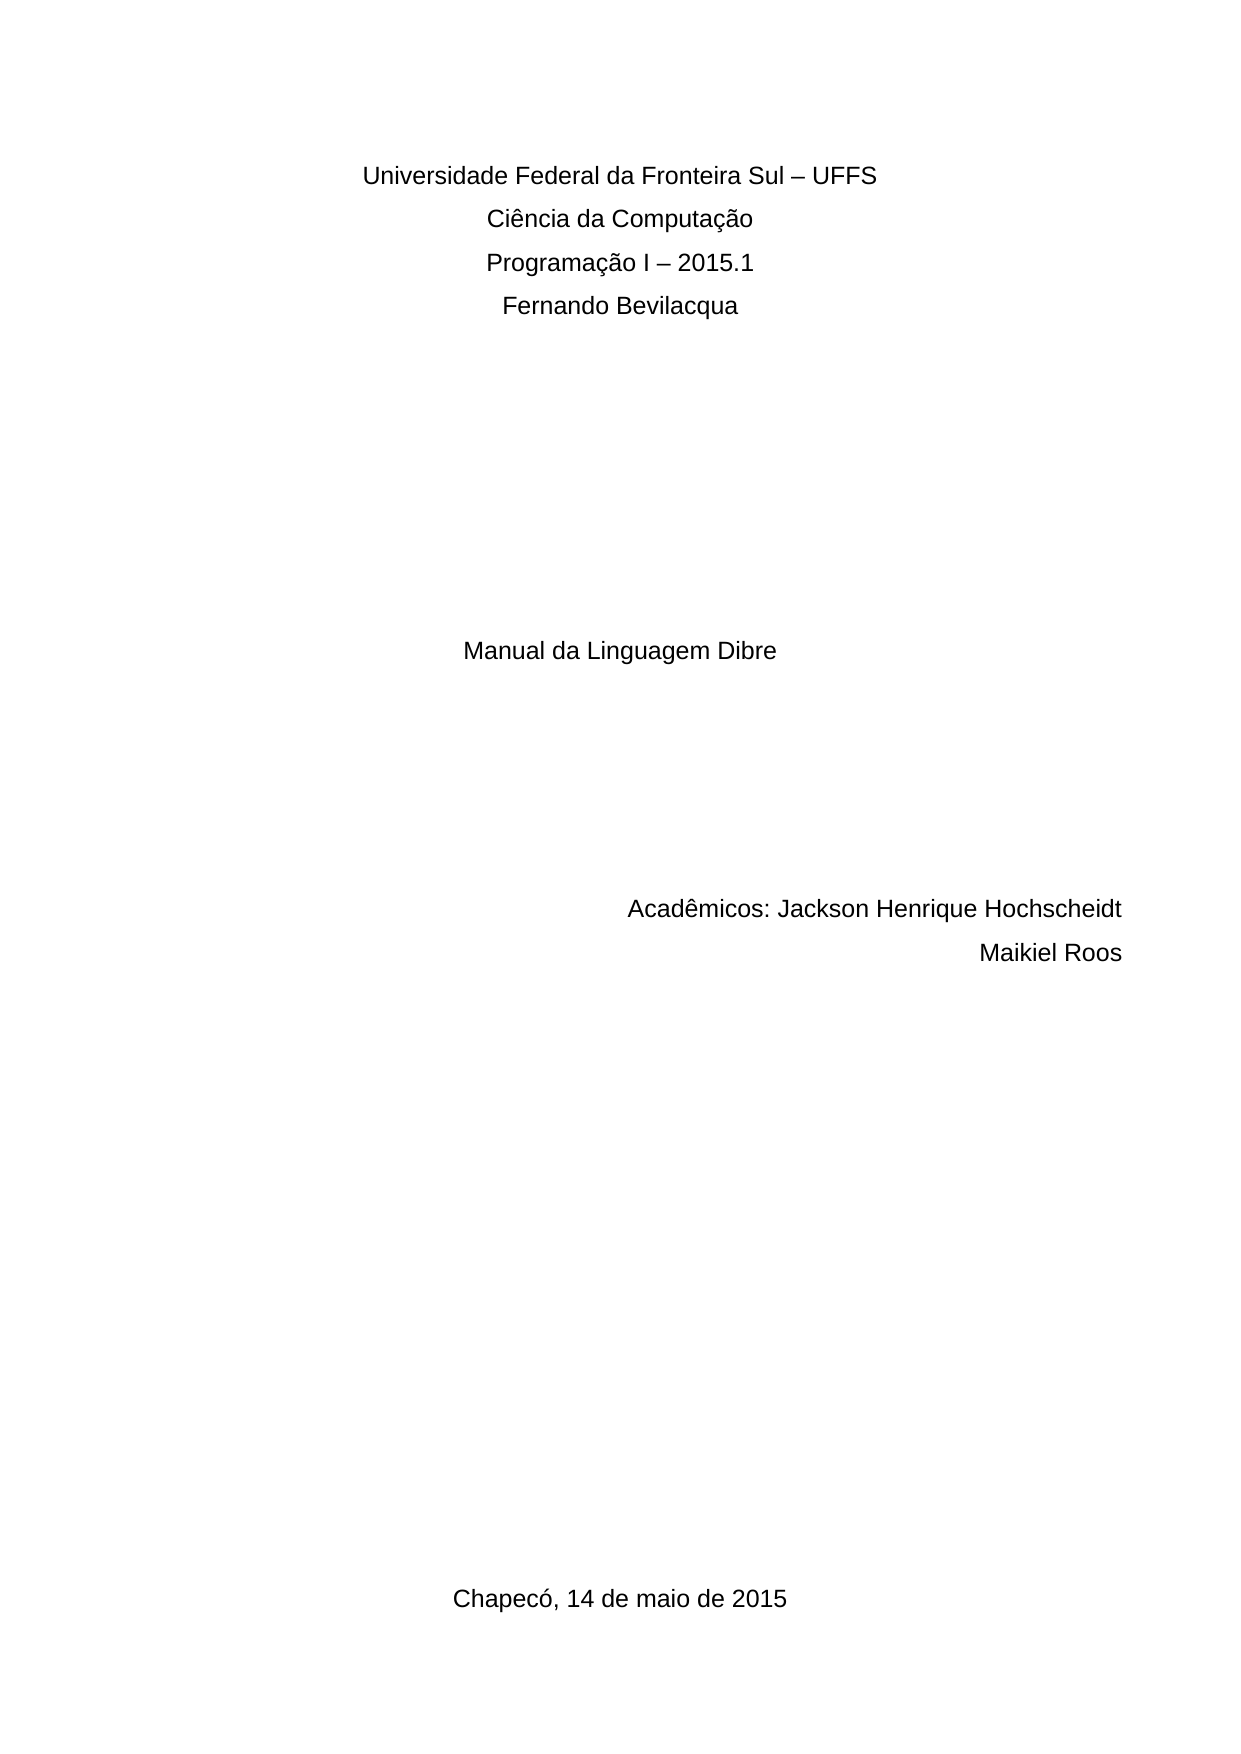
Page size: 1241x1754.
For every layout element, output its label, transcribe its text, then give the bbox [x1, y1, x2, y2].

text Fernando Bevilacqua [118, 291, 1122, 319]
text Universidade Federal da Fronteira Sul – UFFS [118, 161, 1122, 190]
text Ciência da Computação [118, 204, 1122, 233]
text Acadêmicos: Jackson Henrique Hochscheidt [118, 894, 1122, 923]
text Chapecó, 14 de maio de 2015 [118, 1584, 1122, 1613]
text Programação I – 2015.1 [118, 247, 1122, 276]
text Manual da Linguagem Dibre [118, 636, 1122, 664]
text Maikiel Roos [118, 937, 1122, 966]
